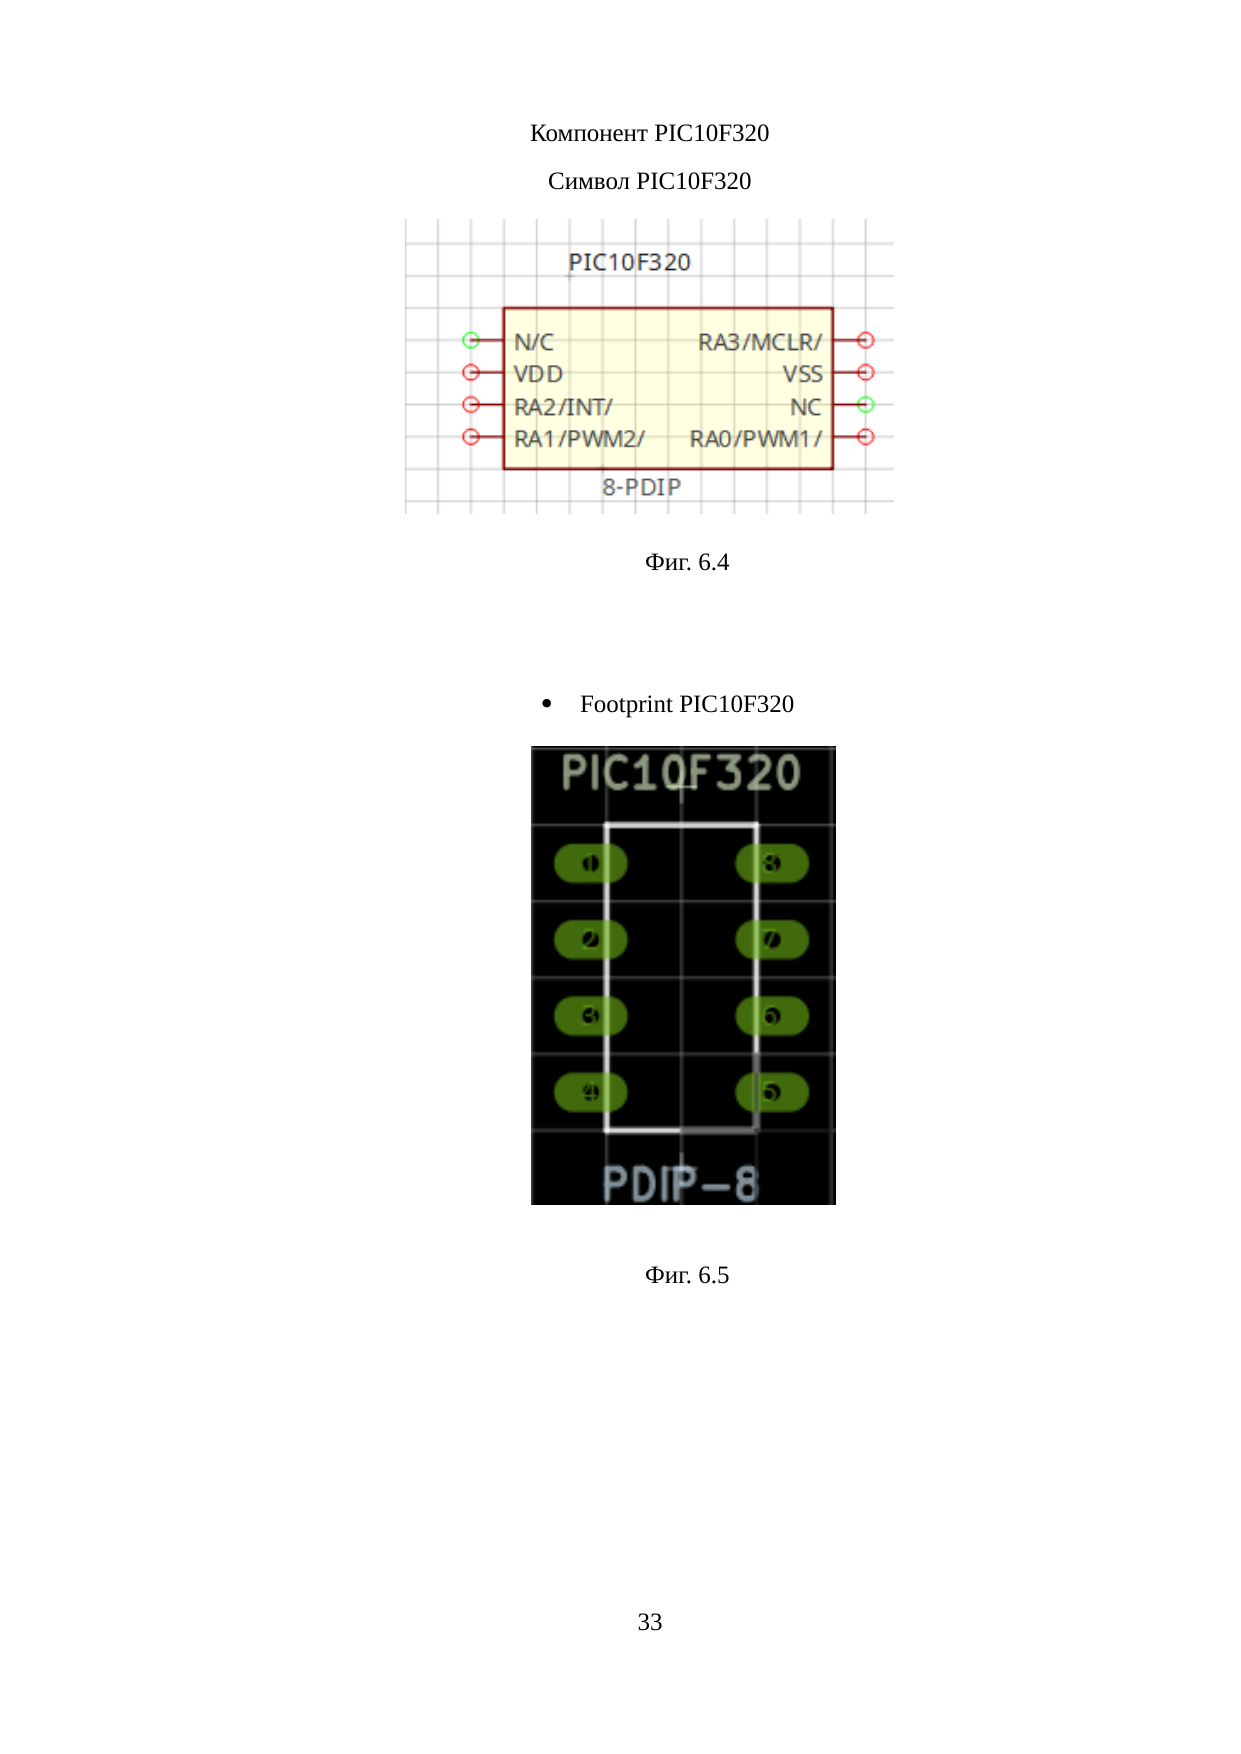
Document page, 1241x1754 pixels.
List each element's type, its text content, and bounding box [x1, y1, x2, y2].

list Footprint PIC10F320 [185, 689, 1152, 718]
picture [405, 219, 894, 514]
text Символ PIC10F320 [148, 166, 1152, 194]
picture [531, 746, 836, 1205]
text Фиг. 6.4 [223, 547, 1152, 575]
text Компонент PIC10F320 [148, 118, 1152, 147]
text Фиг. 6.5 [223, 1261, 1152, 1289]
